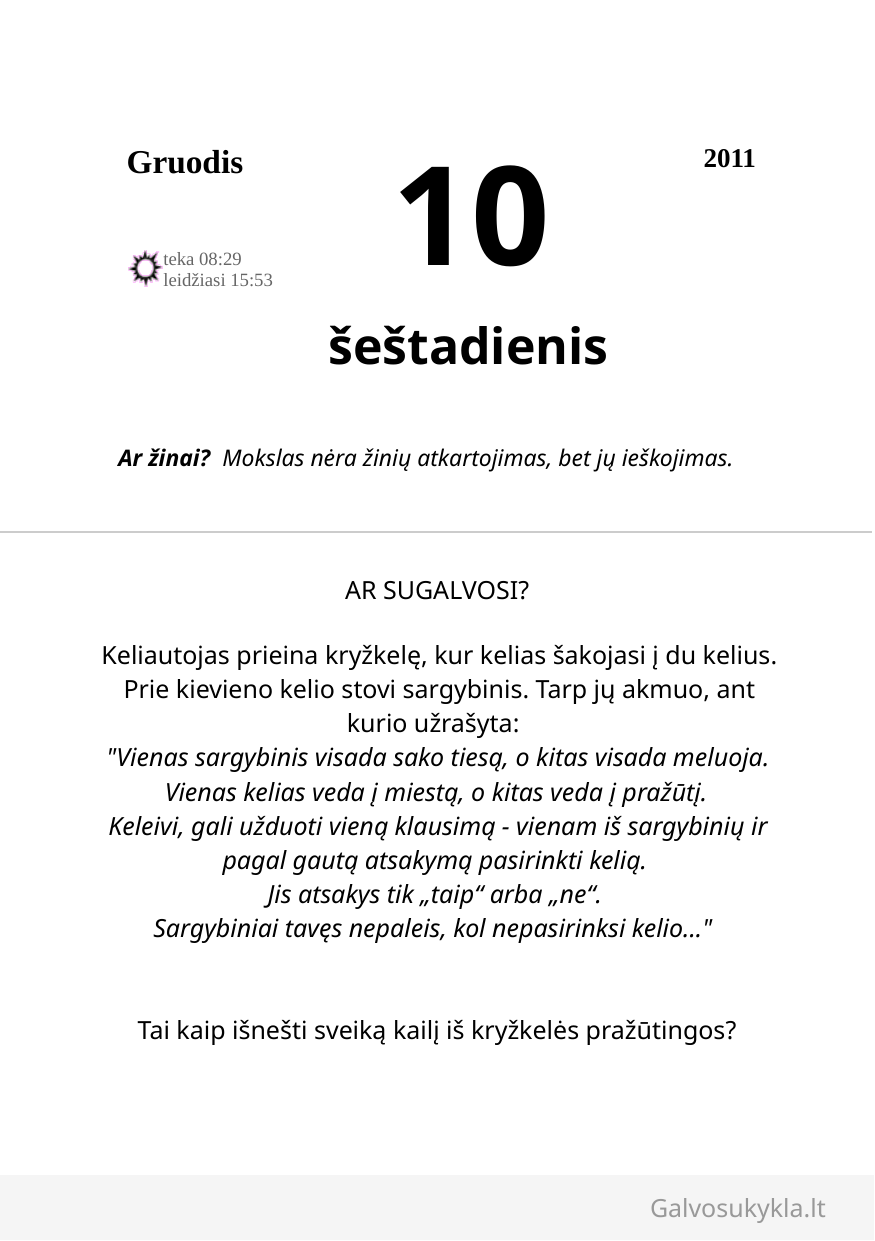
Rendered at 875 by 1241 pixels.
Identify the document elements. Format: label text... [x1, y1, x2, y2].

text Ar žinai? Mokslas nėra žinių atkartojimas, bet jų ieškojimas. [118, 442, 756, 473]
text Keliautojas prieina kryžkelę, kur kelias šakojasi į du kelius. Prie kievieno kelio stovi sargybinis. Tarp jų akmuo, ant kurio užrašyta: "Vienas sargybinis visada sako tiesą, o kitas visada meluoja. Vienas kelias veda į miestą, o kitas veda į pražūtį. Keleivi, gali užduoti vieną klausimą - vienam iš sargybinių ir pagal gautą atsakymą pasirinkti kelią. Jis atsakys tik „taip“ arba „ne“. Sargybiniai tavęs nepaleis, kol nepasirinksi kelio..." [98, 638, 781, 978]
table_header 10 šeštadienis [299, 118, 638, 379]
picture [127, 250, 164, 288]
table_header 2011 [638, 118, 756, 379]
table_header [118, 288, 298, 379]
text AR SUGALVOSI? [118, 573, 756, 607]
table_header Gruodis teka 08:29 leidžiasi 15:53 [118, 118, 298, 287]
text Tai kaip išnešti sveiką kailį iš kryžkelės pražūtingos? [118, 978, 756, 1047]
